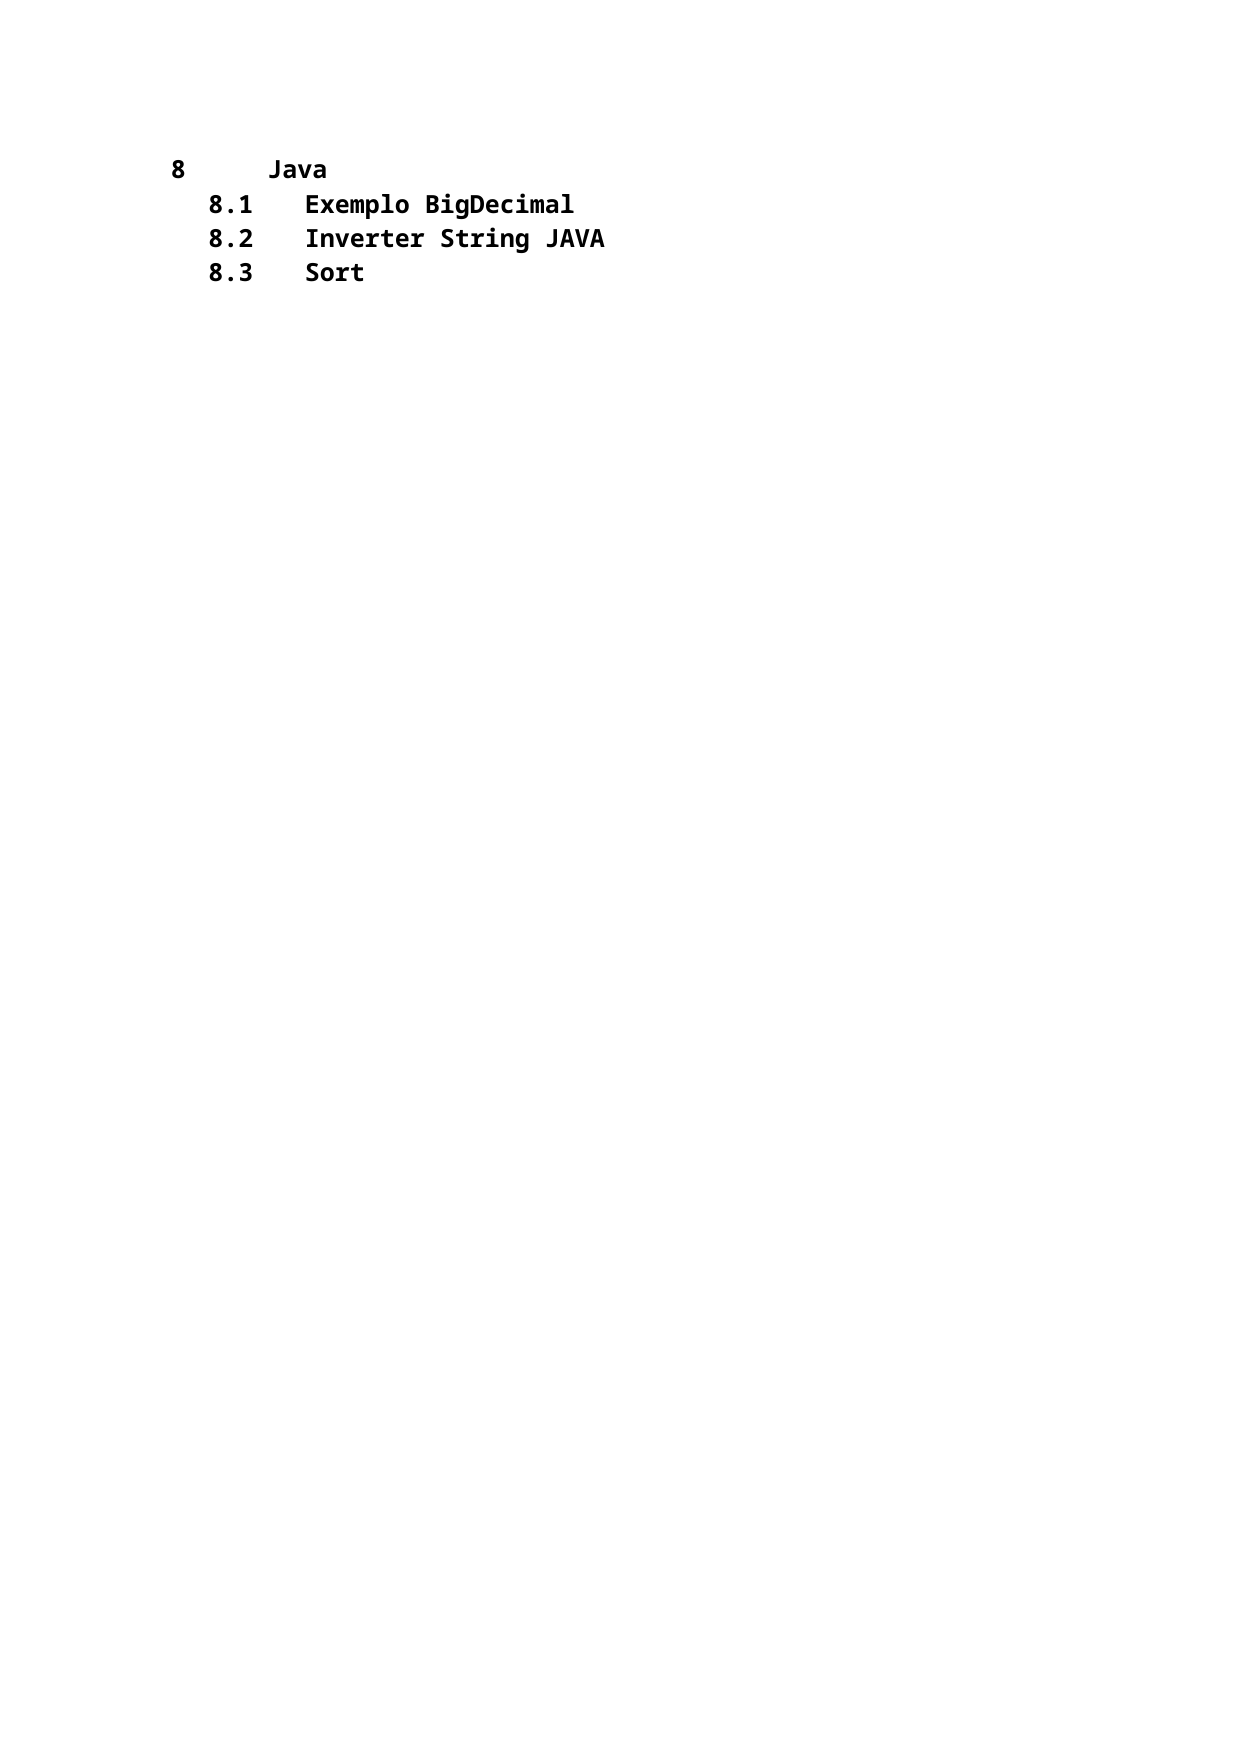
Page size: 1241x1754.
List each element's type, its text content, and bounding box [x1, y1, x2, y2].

list Exemplo BigDecimal [193, 186, 1122, 220]
list Sort [193, 254, 1122, 288]
list Java [156, 152, 1122, 186]
list Inverter String JAVA [193, 220, 1122, 254]
